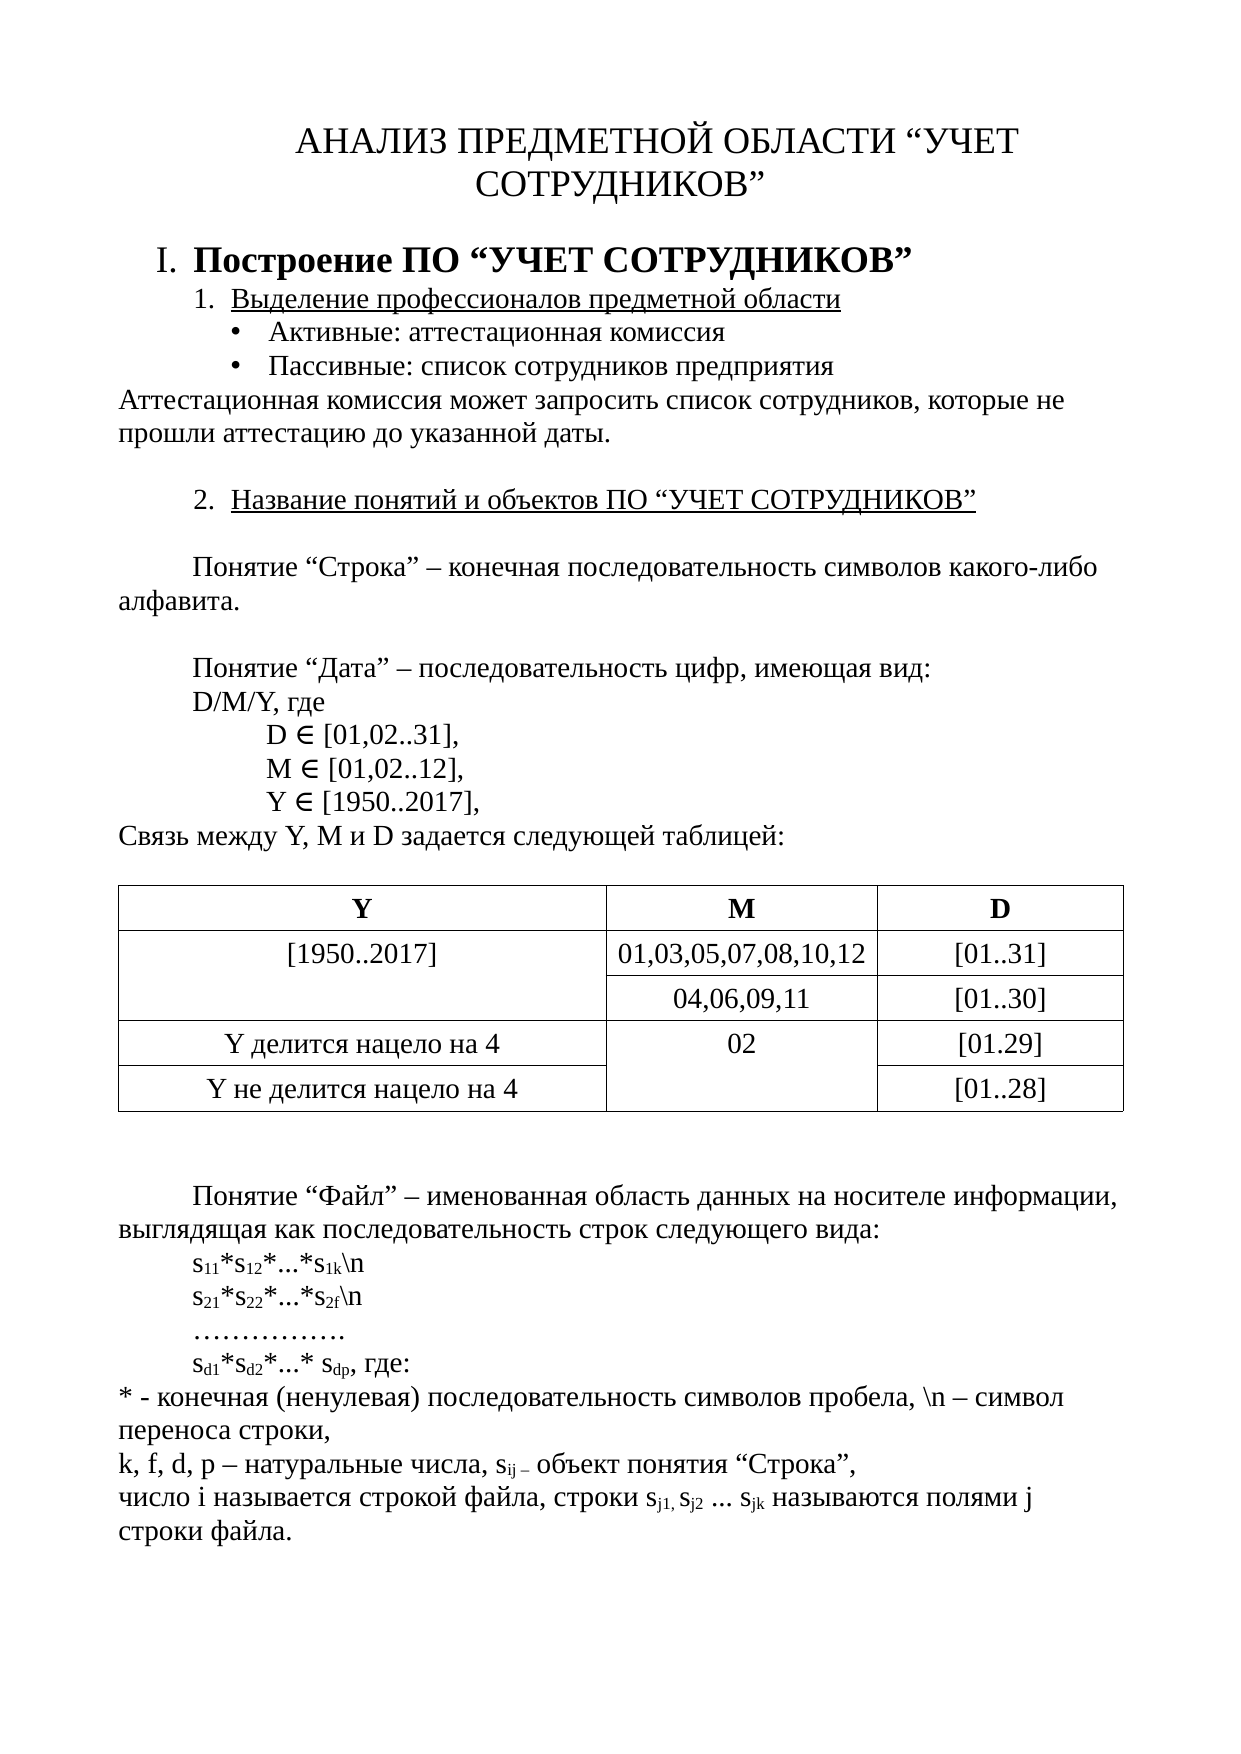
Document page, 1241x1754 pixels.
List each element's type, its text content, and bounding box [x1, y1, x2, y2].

text Y ∈ [1950..2017], [118, 784, 1122, 818]
text АНАЛИЗ ПРЕДМЕТНОЙ ОБЛАСТИ “УЧЕТ СОТРУДНИКОВ” [118, 118, 1122, 204]
text ……………. [118, 1312, 1122, 1345]
table_cell 02 [607, 1021, 877, 1111]
text sd1*sd2*...* sdp, где: [118, 1345, 1122, 1379]
text Понятие “Дата” – последовательность цифр, имеющая вид: [118, 650, 1122, 684]
text M ∈ [01,02..12], [118, 751, 1122, 784]
text D/M/Y, где [118, 684, 1122, 717]
list Построение ПО “УЧЕТ СОТРУДНИКОВ” [156, 238, 1122, 281]
list Пассивные: список сотрудников предприятия [231, 348, 1122, 382]
table_cell Y не делится нацело на 4 [119, 1066, 606, 1111]
table_cell [01..28] [878, 1066, 1123, 1111]
table_cell [01..31] [878, 931, 1123, 975]
table_header D [878, 886, 1123, 930]
text Понятие “Строка” – конечная последовательность символов какого-либо алфавита. [118, 549, 1122, 617]
table_cell [01.29] [878, 1021, 1123, 1065]
list Активные: аттестационная комиссия [231, 314, 1122, 348]
text Понятие “Файл” – именованная область данных на носителе информации, выглядящая как последовательность строк следующего вида: [118, 1178, 1122, 1245]
text число i называется строкой файла, строки sj1, sj2 ... sjk называются полями j строки файла. [118, 1479, 1122, 1547]
table_cell 04,06,09,11 [607, 976, 877, 1020]
list Название понятий и объектов ПО “УЧЕТ СОТРУДНИКОВ” [193, 482, 1122, 516]
text D ∈ [01,02..31], [118, 717, 1122, 751]
table_cell [01..30] [878, 976, 1123, 1020]
table_header M [607, 886, 877, 930]
list Выделение профессионалов предметной области [193, 281, 1122, 314]
text s21*s22*...*s2f\n [118, 1278, 1122, 1312]
table_cell 01,03,05,07,08,10,12 [607, 931, 877, 975]
table_cell [1950..2017] [119, 931, 606, 1020]
text * - конечная (ненулевая) последовательность символов пробела, \n – символ переноса строки, [118, 1379, 1122, 1446]
text Связь между Y, M и D задается следующей таблицей: [118, 818, 1122, 851]
table_cell Y делится нацело на 4 [119, 1021, 606, 1065]
text k, f, d, p – натуральные числа, sij – объект понятия “Строка”, [118, 1446, 1122, 1479]
text s11*s12*...*s1k\n [118, 1245, 1122, 1278]
text Аттестационная комиссия может запросить список сотрудников, которые не прошли аттестацию до указанной даты. [118, 382, 1122, 449]
table_header Y [119, 886, 606, 930]
